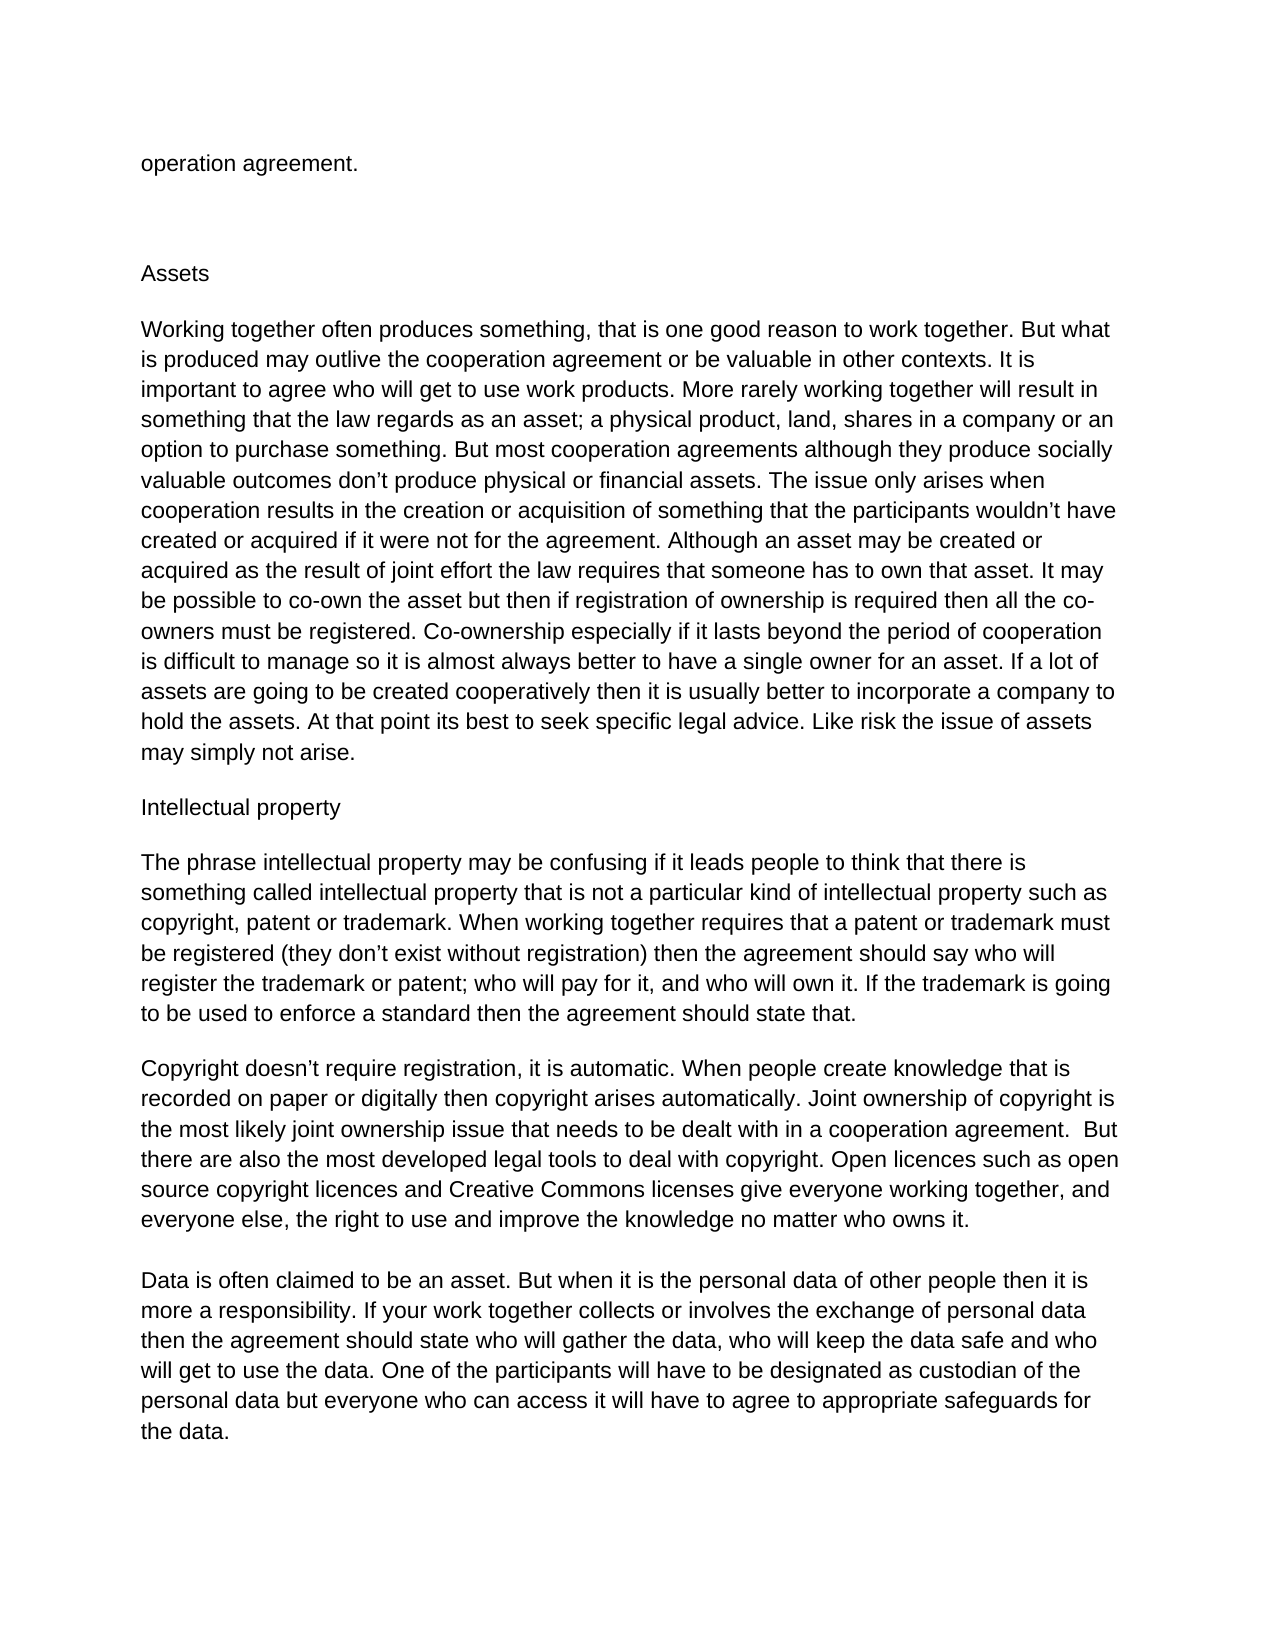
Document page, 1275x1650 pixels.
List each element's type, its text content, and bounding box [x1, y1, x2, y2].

text Working together often produces something, that is one good reason to work together. But what is produced may outlive the cooperation agreement or be valuable in other contexts. It is important to agree who will get to use work products. More rarely working together will result in something that the law regards as an asset; a physical product, land, shares in a company or an option to purchase something. But most cooperation agreements although they produce socially valuable outcomes don’t produce physical or financial assets. The issue only arises when cooperation results in the creation or acquisition of something that the participants wouldn’t have created or acquired if it were not for the agreement. Although an asset may be created or acquired as the result of joint effort the law requires that someone has to own that asset. It may be possible to co-own the asset but then if registration of ownership is required then all the co-owners must be registered. Co-ownership especially if it lasts beyond the period of cooperation is difficult to manage so it is almost always better to have a single owner for an asset. If a lot of assets are going to be created cooperatively then it is usually better to incorporate a company to hold the assets. At that point its best to seek specific legal advice. Like risk the issue of assets may simply not arise. [141, 316, 1125, 765]
text The phrase intellectual property may be confusing if it leads people to think that there is something called intellectual property that is not a particular kind of intellectual property such as copyright, patent or trademark. When working together requires that a patent or trademark must be registered (they don’t exist without registration) then the agreement should say who will register the trademark or patent; who will pay for it, and who will own it. If the trademark is going to be used to enforce a standard then the agreement should state that. [141, 849, 1125, 1026]
text operation agreement. [141, 150, 1125, 176]
text Copyright doesn’t require registration, it is automatic. When people create knowledge that is recorded on paper or digitally then copyright arises automatically. Joint ownership of copyright is the most likely joint ownership issue that needs to be dealt with in a cooperation agreement. But there are also the most developed legal tools to deal with copyright. Open licences such as open source copyright licences and Creative Commons licenses give everyone working together, and everyone else, the right to use and improve the knowledge no matter who owns it. [141, 1055, 1125, 1233]
text Intellectual property [141, 794, 1125, 820]
text Assets [141, 260, 1125, 287]
text Data is often claimed to be an asset. But when it is the personal data of other people then it is more a responsibility. If your work together collects or involves the exchange of personal data then the agreement should state who will gather the data, who will keep the data safe and who will get to use the data. One of the participants will have to be designated as custodian of the personal data but everyone who can access it will have to agree to appropriate safeguards for the data. [141, 1267, 1125, 1444]
